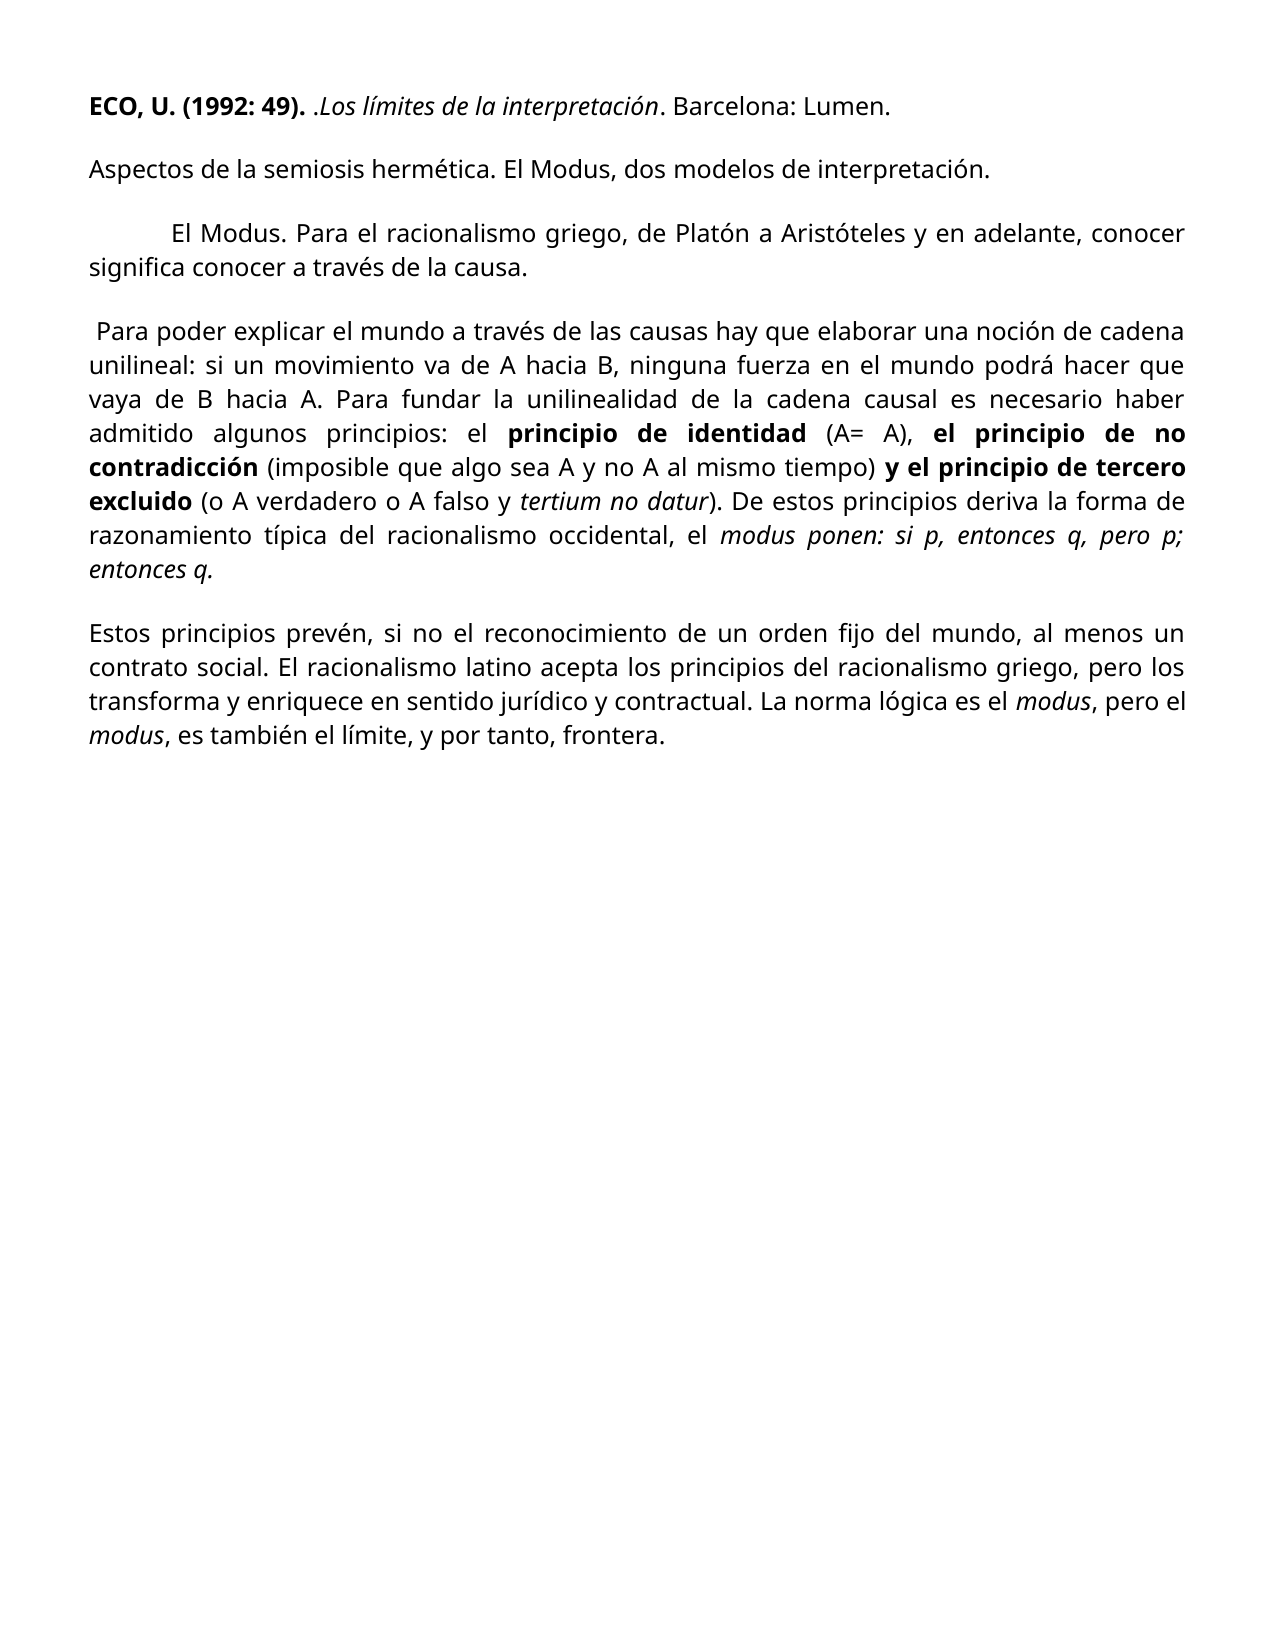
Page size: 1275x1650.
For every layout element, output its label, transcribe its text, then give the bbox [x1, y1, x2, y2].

text Aspectos de la semiosis hermética. El Modus, dos modelos de interpretación. [88, 152, 1186, 186]
text Para poder explicar el mundo a través de las causas hay que elaborar una noción de cadena unilineal: si un movimiento va de A hacia B, ninguna fuerza en el mundo podrá hacer que vaya de B hacia A. Para fundar la unilinealidad de la cadena causal es necesario haber admitido algunos principios: el principio de identidad (A= A), el principio de no contradicción (imposible que algo sea A y no A al mismo tiempo) y el principio de tercero excluido (o A verdadero o A falso y tertium no datur). De estos principios deriva la forma de razonamiento típica del racionalismo occidental, el modus ponen: si p, entonces q, pero p; entonces q. [88, 313, 1186, 586]
text ECO, U. (1992: 49). .Los límites de la interpretación. Barcelona: Lumen. [88, 88, 1186, 123]
text Estos principios prevén, si no el reconocimiento de un orden fijo del mundo, al menos un contrato social. El racionalismo latino acepta los principios del racionalismo griego, pero los transforma y enriquece en sentido jurídico y contractual. La norma lógica es el modus, pero el modus, es también el límite, y por tanto, frontera. [88, 615, 1186, 751]
text El Modus. Para el racionalismo griego, de Platón a Aristóteles y en adelante, conocer significa conocer a través de la causa. [88, 216, 1186, 284]
